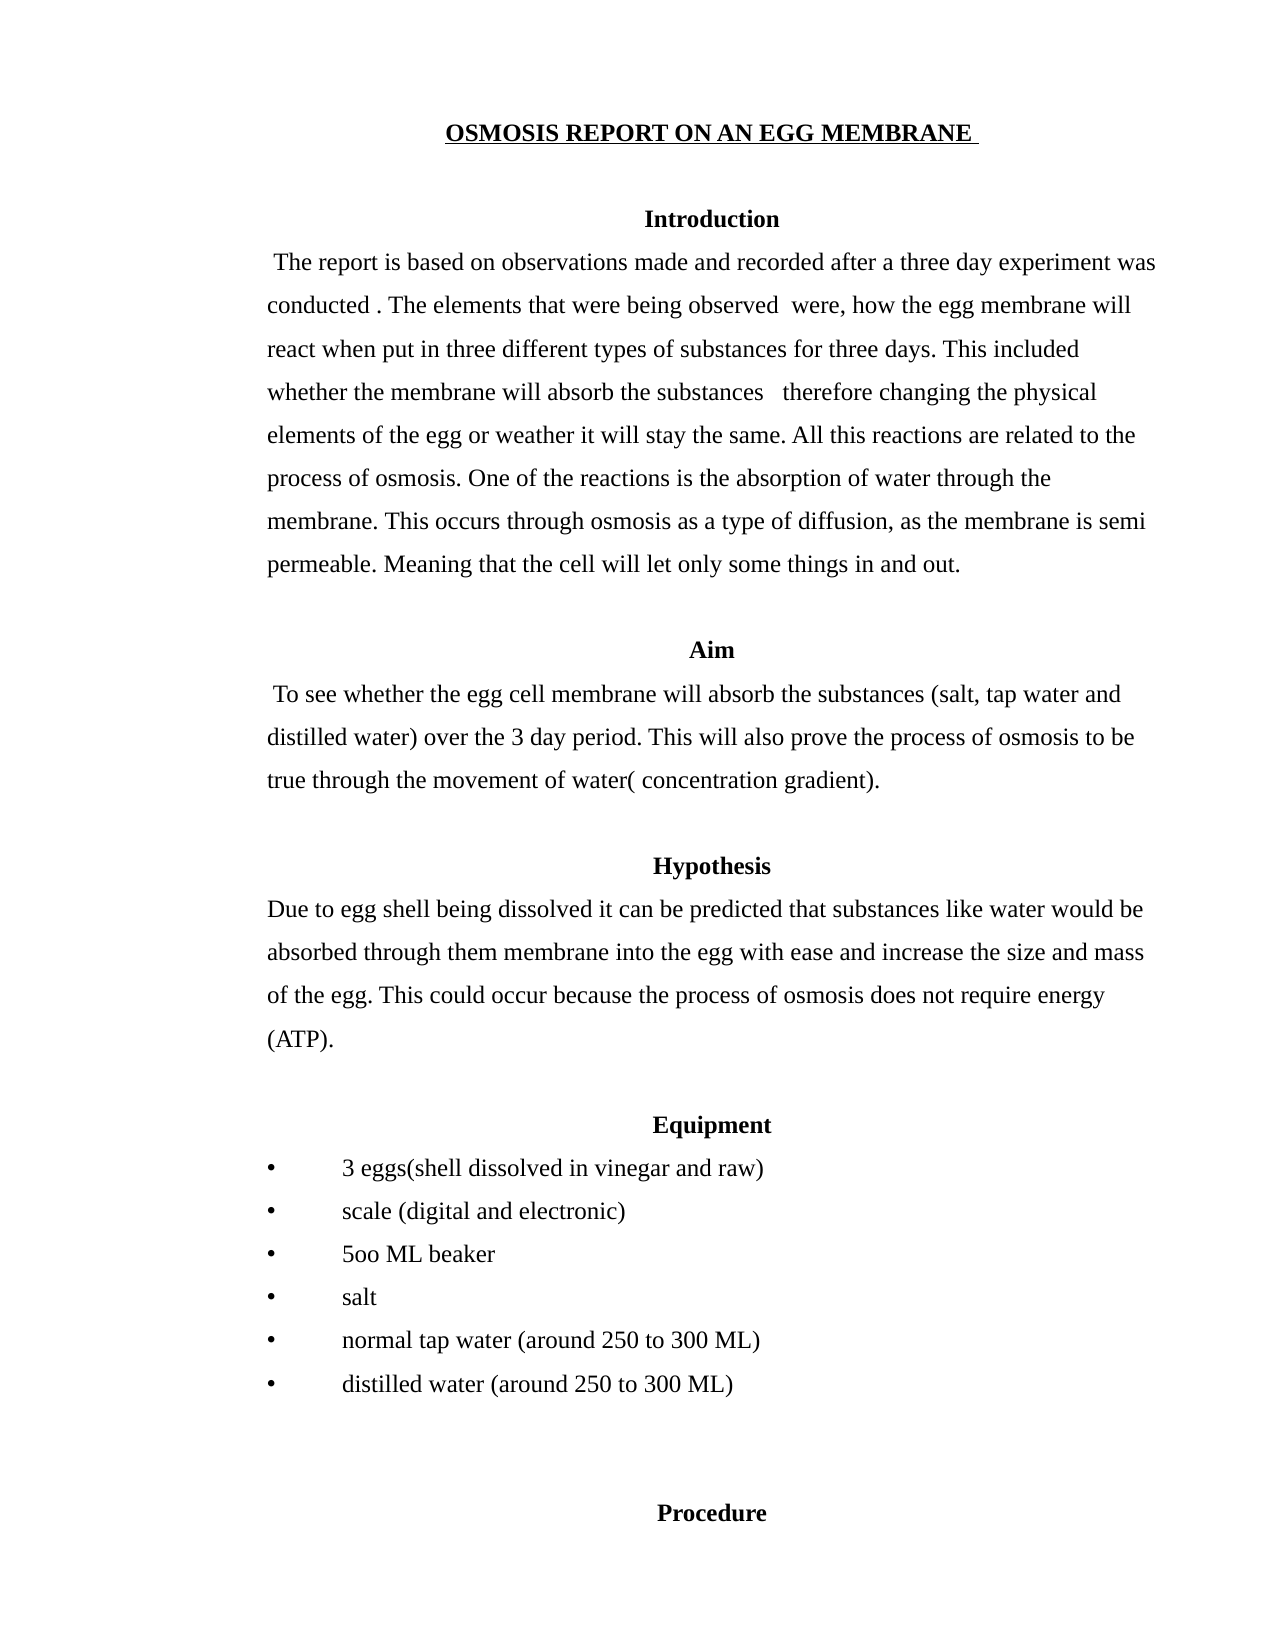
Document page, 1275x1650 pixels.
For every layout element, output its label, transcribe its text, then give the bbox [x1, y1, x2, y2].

text OSMOSIS REPORT ON AN EGG MEMBRANE [267, 118, 1157, 147]
text Aim [267, 636, 1157, 664]
text Due to egg shell being dissolved it can be predicted that substances like water would be absorbed through them membrane into the egg with ease and increase the size and mass of the egg. This could occur because the process of osmosis does not require energy (ATP). [267, 894, 1157, 1052]
text Equipment [267, 1110, 1157, 1139]
list salt [267, 1282, 1157, 1311]
list 5oo ML beaker [267, 1239, 1157, 1268]
text Procedure [267, 1498, 1157, 1527]
text Introduction [267, 204, 1157, 233]
text The report is based on observations made and recorded after a three day experiment was conducted . The elements that were being observed were, how the egg membrane will react when put in three different types of substances for three days. This included whether the membrane will absorb the substances therefore changing the physical elements of the egg or weather it will stay the same. All this reactions are related to the process of osmosis. One of the reactions is the absorption of water through the membrane. This occurs through osmosis as a type of diffusion, as the membrane is semi permeable. Meaning that the cell will let only some things in and out. [267, 247, 1157, 578]
list scale (digital and electronic) [267, 1196, 1157, 1225]
list distilled water (around 250 to 300 ML) [267, 1369, 1157, 1397]
text To see whether the egg cell membrane will absorb the substances (salt, tap water and distilled water) over the 3 day period. This will also prove the process of osmosis to be true through the movement of water( concentration gradient). [267, 679, 1157, 794]
list 3 eggs(shell dissolved in vinegar and raw) [267, 1153, 1157, 1182]
list normal tap water (around 250 to 300 ML) [267, 1326, 1157, 1354]
text Hypothesis [267, 851, 1157, 880]
